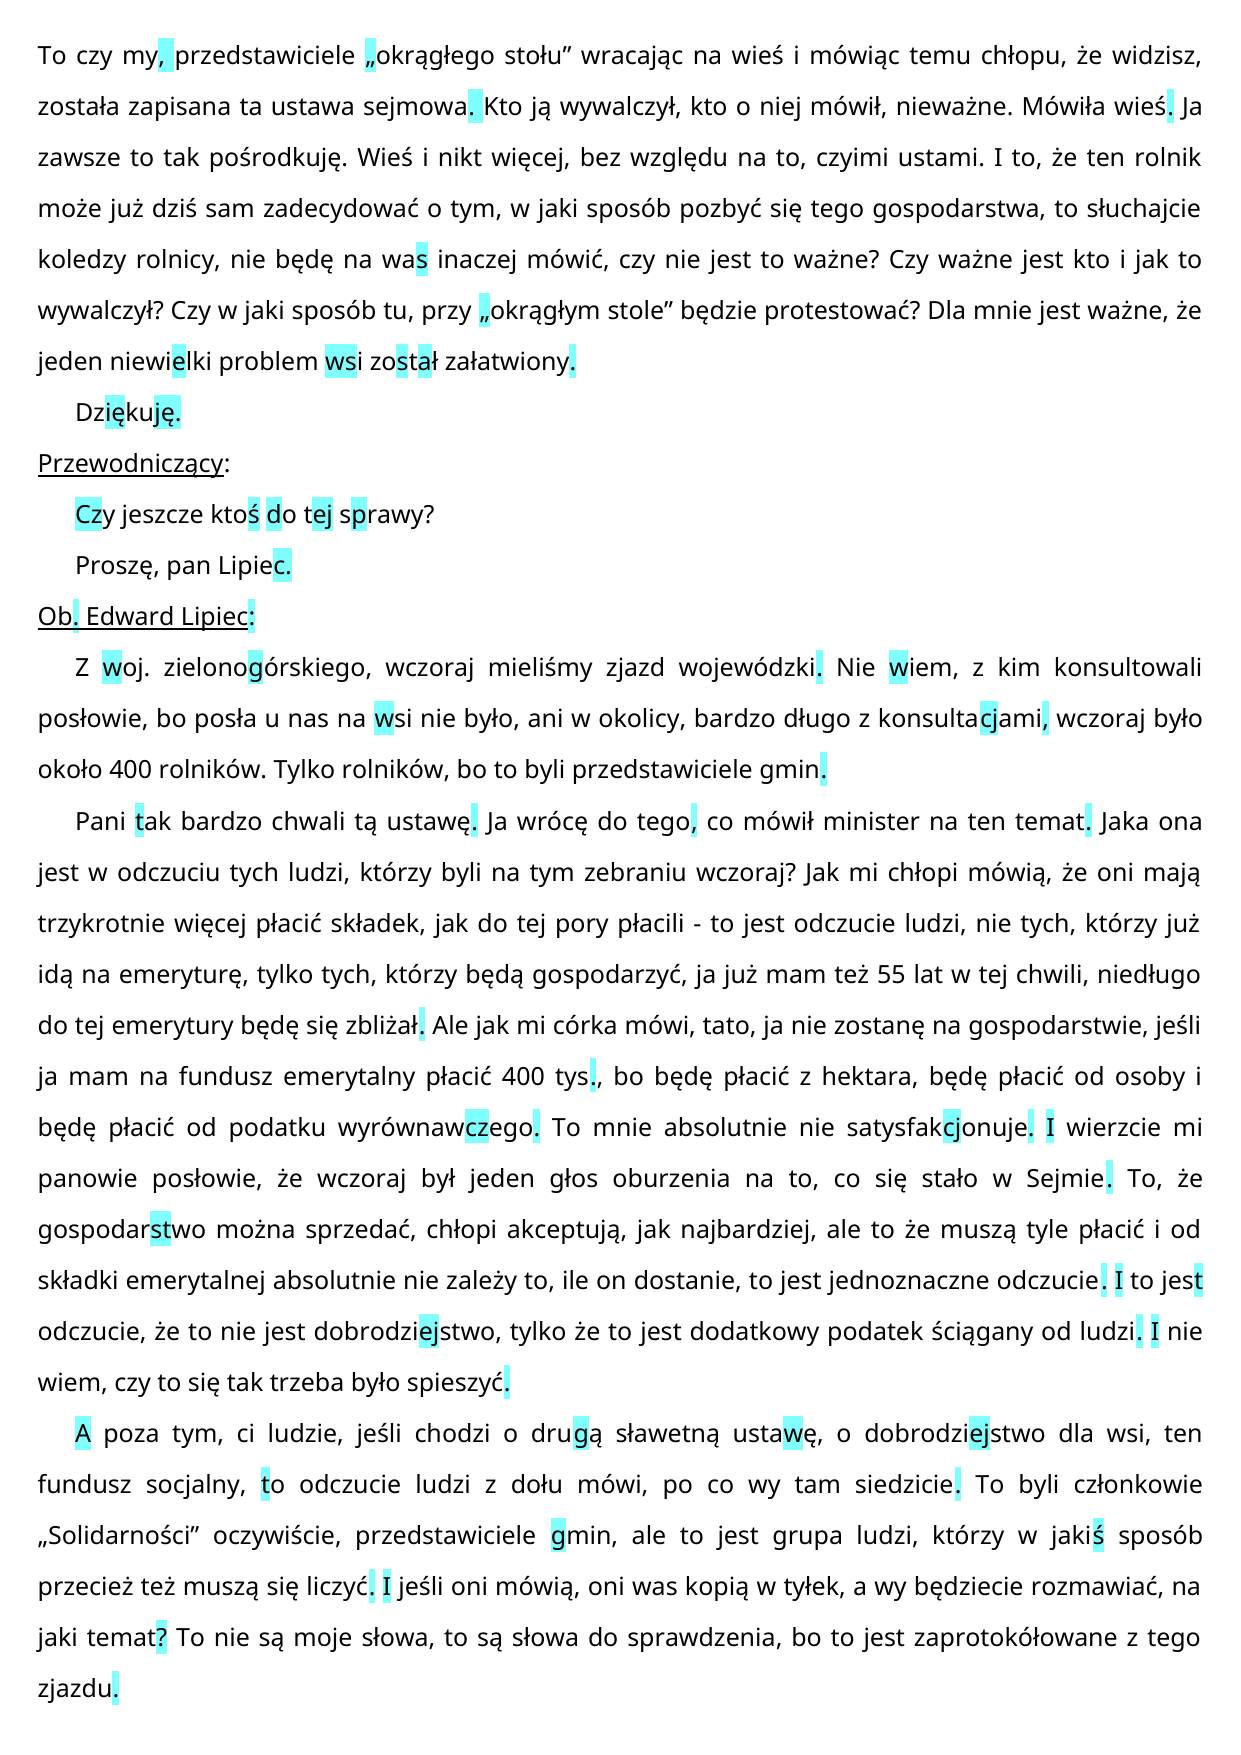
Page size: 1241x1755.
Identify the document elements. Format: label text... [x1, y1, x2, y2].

text Przewodniczący: [37, 446, 1203, 480]
text Ob. Edward Lipiec: [37, 599, 1203, 633]
text A poza tym, ci ludzie, jeśli chodzi o drugą sławetną ustawę, o dobrodziejstwo dla wsi, ten fundusz socjalny, to odczucie ludzi z dołu mówi, po co wy tam siedzicie. To byli członkowie „Solidarności” oczywiście, przedstawiciele gmin, ale to jest grupa ludzi, którzy w jakiś sposób przecież też muszą się liczyć. I jeśli oni mówią, oni was kopią w tyłek, a wy będziecie rozmawiać, na jaki temat? To nie są moje słowa, to są słowa do sprawdzenia, bo to jest zaprotokółowane z tego zjazdu. [37, 1416, 1203, 1705]
text Dziękuję. [37, 395, 1203, 429]
text Proszę, pan Lipiec. [37, 548, 1203, 582]
text Z woj. zielonogórskiego, wczoraj mieliśmy zjazd wojewódzki. Nie wiem, z kim konsultowali posłowie, bo posła u nas na wsi nie było, ani w okolicy, bardzo długo z konsultacjami, wczoraj było około 400 rolników. Tylko rolników, bo to byli przedstawiciele gmin. [37, 650, 1203, 786]
text Czy jeszcze ktoś do tej sprawy? [37, 497, 1203, 531]
text To czy my, przedstawiciele „okrągłego stołu” wracając na wieś i mówiąc temu chłopu, że widzisz, została zapisana ta ustawa sejmowa. Kto ją wywalczył, kto o niej mówił, nieważne. Mówiła wieś. Ja zawsze to tak pośrodkuję. Wieś i nikt więcej, bez względu na to, czyimi ustami. I to, że ten rolnik może już dziś sam zadecydować o tym, w jaki sposób pozbyć się tego gospodarstwa, to słuchajcie koledzy rolnicy, nie będę na was inaczej mówić, czy nie jest to ważne? Czy ważne jest kto i jak to wywalczył? Czy w jaki sposób tu, przy „okrągłym stole” będzie protestować? Dla mnie jest ważne, że jeden niewielki problem wsi został załatwiony. [37, 37, 1203, 378]
text Pani tak bardzo chwali tą ustawę. Ja wrócę do tego, co mówił minister na ten temat. Jaka ona jest w odczuciu tych ludzi, którzy byli na tym zebraniu wczoraj? Jak mi chłopi mówią, że oni mają trzykrotnie więcej płacić składek, jak do tej pory płacili - to jest odczucie ludzi, nie tych, którzy już idą na emeryturę, tylko tych, którzy będą gospodarzyć, ja już mam też 55 lat w tej chwili, niedługo do tej emerytury będę się zbliżał. Ale jak mi córka mówi, tato, ja nie zostanę na gospodarstwie, jeśli ja mam na fundusz emerytalny płacić 400 tys., bo będę płacić z hektara, będę płacić od osoby i będę płacić od podatku wyrównawczego. To mnie absolutnie nie satysfakcjonuje. I wierzcie mi panowie posłowie, że wczoraj był jeden głos oburzenia na to, co się stało w Sejmie. To, że gospodarstwo można sprzedać, chłopi akceptują, jak najbardziej, ale to że muszą tyle płacić i od składki emerytalnej absolutnie nie zależy to, ile on dostanie, to jest jednoznaczne odczucie. I to jest odczucie, że to nie jest dobrodziejstwo, tylko że to jest dodatkowy podatek ściągany od ludzi. I nie wiem, czy to się tak trzeba było spieszyć. [37, 803, 1203, 1399]
